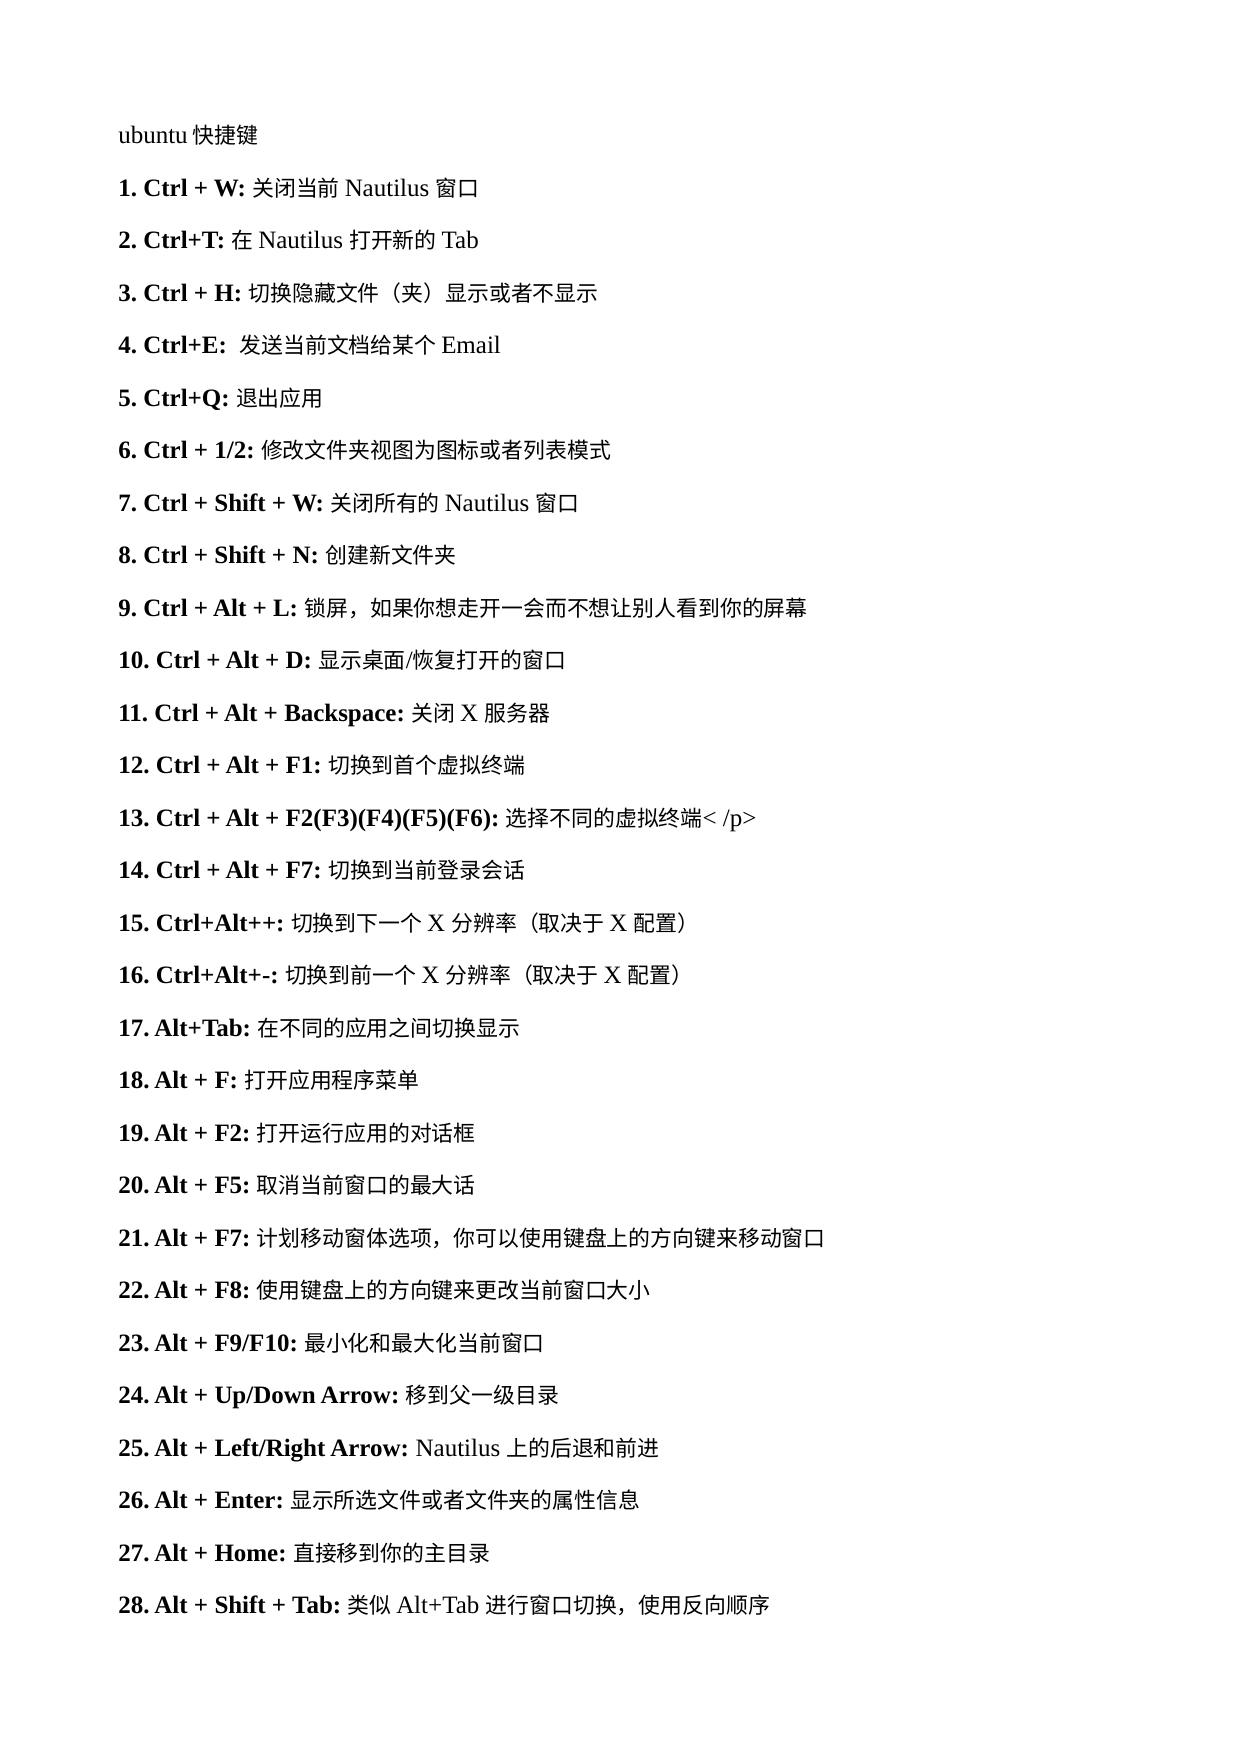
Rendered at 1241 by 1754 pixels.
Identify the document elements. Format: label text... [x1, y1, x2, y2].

text 1. Ctrl + W: 关闭当前 Nautilus 窗口 [118, 171, 1122, 202]
text 6. Ctrl + 1/2: 修改文件夹视图为图标或者列表模式 [118, 433, 1122, 465]
text 16. Ctrl+Alt+-: 切换到前一个 X 分辨率（取决于 X 配置） [118, 958, 1122, 990]
text 7. Ctrl + Shift + W: 关闭所有的 Nautilus 窗口 [118, 486, 1122, 517]
text 24. Alt + Up/Down Arrow: 移到父一级目录 [118, 1378, 1122, 1410]
text 26. Alt + Enter: 显示所选文件或者文件夹的属性信息 [118, 1483, 1122, 1515]
text ubuntu快捷键 [118, 118, 1122, 150]
text 3. Ctrl + H: 切换隐藏文件（夹）显示或者不显示 [118, 276, 1122, 307]
text 4. Ctrl+E: 发送当前文档给某个 Email [118, 328, 1122, 360]
text 28. Alt + Shift + Tab: 类似 Alt+Tab 进行窗口切换，使用反向顺序 [118, 1588, 1122, 1620]
text 11. Ctrl + Alt + Backspace: 关闭 X 服务器 [118, 696, 1122, 727]
text 25. Alt + Left/Right Arrow: Nautilus 上的后退和前进 [118, 1431, 1122, 1462]
text 8. Ctrl + Shift + N: 创建新文件夹 [118, 538, 1122, 570]
text 14. Ctrl + Alt + F7: 切换到当前登录会话 [118, 853, 1122, 885]
text 17. Alt+Tab: 在不同的应用之间切换显示 [118, 1011, 1122, 1042]
text 13. Ctrl + Alt + F2(F3)(F4)(F5)(F6): 选择不同的虚拟终端< /p> [118, 801, 1122, 832]
text 20. Alt + F5: 取消当前窗口的最大话 [118, 1168, 1122, 1200]
text 21. Alt + F7: 计划移动窗体选项，你可以使用键盘上的方向键来移动窗口 [118, 1221, 1122, 1252]
text 27. Alt + Home: 直接移到你的主目录 [118, 1536, 1122, 1567]
text 23. Alt + F9/F10: 最小化和最大化当前窗口 [118, 1326, 1122, 1357]
text 18. Alt + F: 打开应用程序菜单 [118, 1063, 1122, 1095]
text 12. Ctrl + Alt + F1: 切换到首个虚拟终端 [118, 748, 1122, 780]
text 15. Ctrl+Alt++: 切换到下一个 X 分辨率（取决于 X 配置） [118, 906, 1122, 937]
text 19. Alt + F2: 打开运行应用的对话框 [118, 1116, 1122, 1147]
text 2. Ctrl+T: 在 Nautilus 打开新的 Tab [118, 223, 1122, 255]
text 9. Ctrl + Alt + L: 锁屏，如果你想走开一会而不想让别人看到你的屏幕 [118, 591, 1122, 622]
text 22. Alt + F8: 使用键盘上的方向键来更改当前窗口大小 [118, 1273, 1122, 1305]
text 10. Ctrl + Alt + D: 显示桌面/恢复打开的窗口 [118, 643, 1122, 675]
text 5. Ctrl+Q: 退出应用 [118, 381, 1122, 412]
